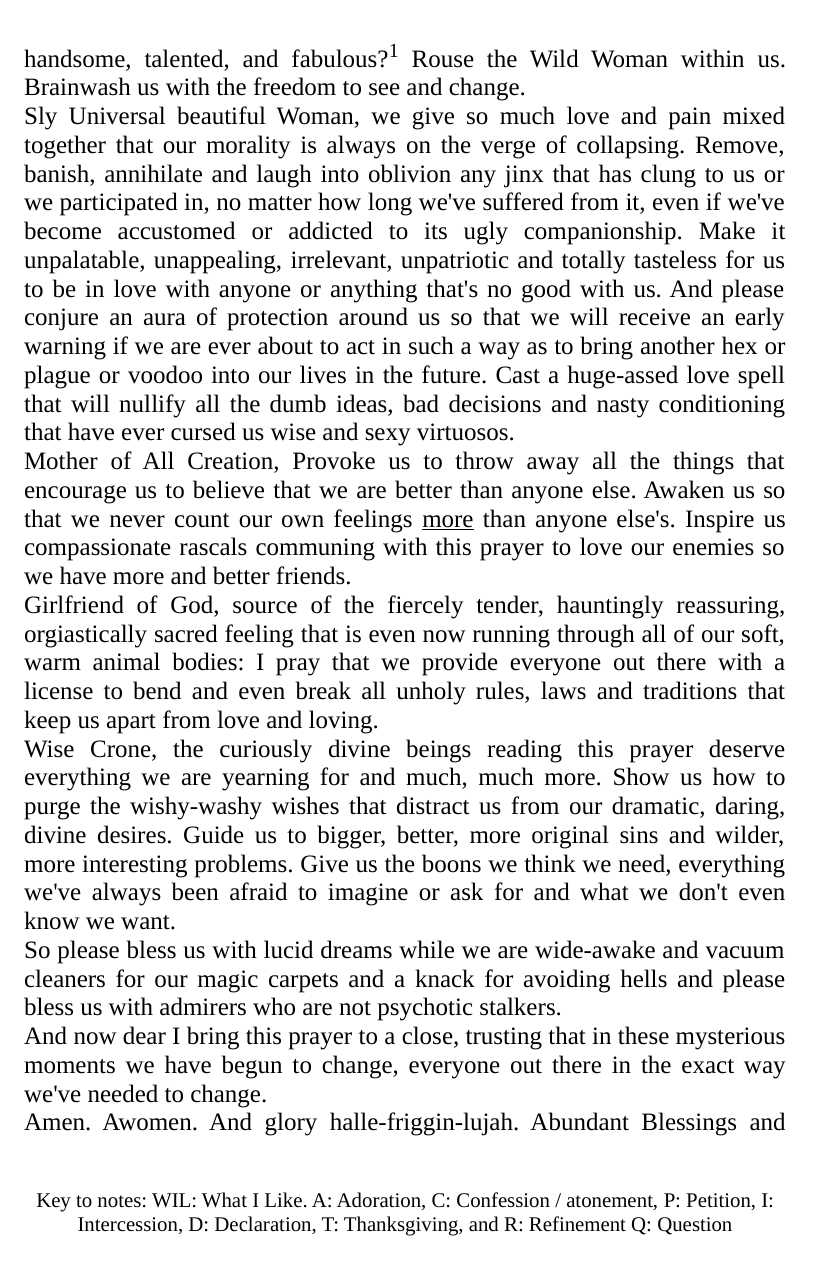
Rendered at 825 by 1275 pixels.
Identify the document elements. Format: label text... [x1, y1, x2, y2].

text Mother of All Creation, Provoke us to throw away all the things that encourage us to believe that we are better than anyone else. Awaken us so that we never count our own feelings more than anyone else's. Inspire us compassionate rascals communing with this prayer to love our enemies so we have more and better friends. [24, 446, 786, 590]
text Sly Universal beautiful Woman, we give so much love and pain mixed together that our morality is always on the verge of collapsing. Remove, banish, annihilate and laugh into oblivion any jinx that has clung to us or we participated in, no matter how long we've suffered from it, even if we've become accustomed or addicted to its ugly companionship. Make it unpalatable, unappealing, irrelevant, unpatriotic and totally tasteless for us to be in love with anyone or anything that's no good with us. And please conjure an aura of protection around us so that we will receive an early warning if we are ever about to act in such a way as to bring another hex or plague or voodoo into our lives in the future. Cast a huge-assed love spell that will nullify all the dumb ideas, bad decisions and nasty conditioning that have ever cursed us wise and sexy virtuosos. [24, 101, 786, 446]
text Wise Crone, the curiously divine beings reading this prayer deserve everything we are yearning for and much, much more. Show us how to purge the wishy-washy wishes that distract us from our dramatic, daring, divine desires. Guide us to bigger, better, more original sins and wilder, more interesting problems. Give us the boons we think we need, everything we've always been afraid to imagine or ask for and what we don't even know we want. [24, 734, 786, 935]
text And now dear I bring this prayer to a close, trusting that in these mysterious moments we have begun to change, everyone out there in the exact way we've needed to change. [24, 1021, 786, 1107]
text handsome, talented, and fabulous?1 Rouse the Wild Woman within us. Brainwash us with the freedom to see and change. [24, 39, 786, 101]
text So please bless us with lucid dreams while we are wide-awake and vacuum cleaners for our magic carpets and a knack for avoiding hells and please bless us with admirers who are not psychotic stalkers. [24, 935, 786, 1021]
text Girlfriend of God, source of the fiercely tender, hauntingly reassuring, orgiastically sacred feeling that is even now running through all of our soft, warm animal bodies: I pray that we provide everyone out there with a license to bend and even break all unholy rules, laws and traditions that keep us apart from love and loving. [24, 590, 786, 734]
text Amen. Awomen. And glory halle-friggin-lujah. Abundant Blessings and [24, 1107, 786, 1136]
